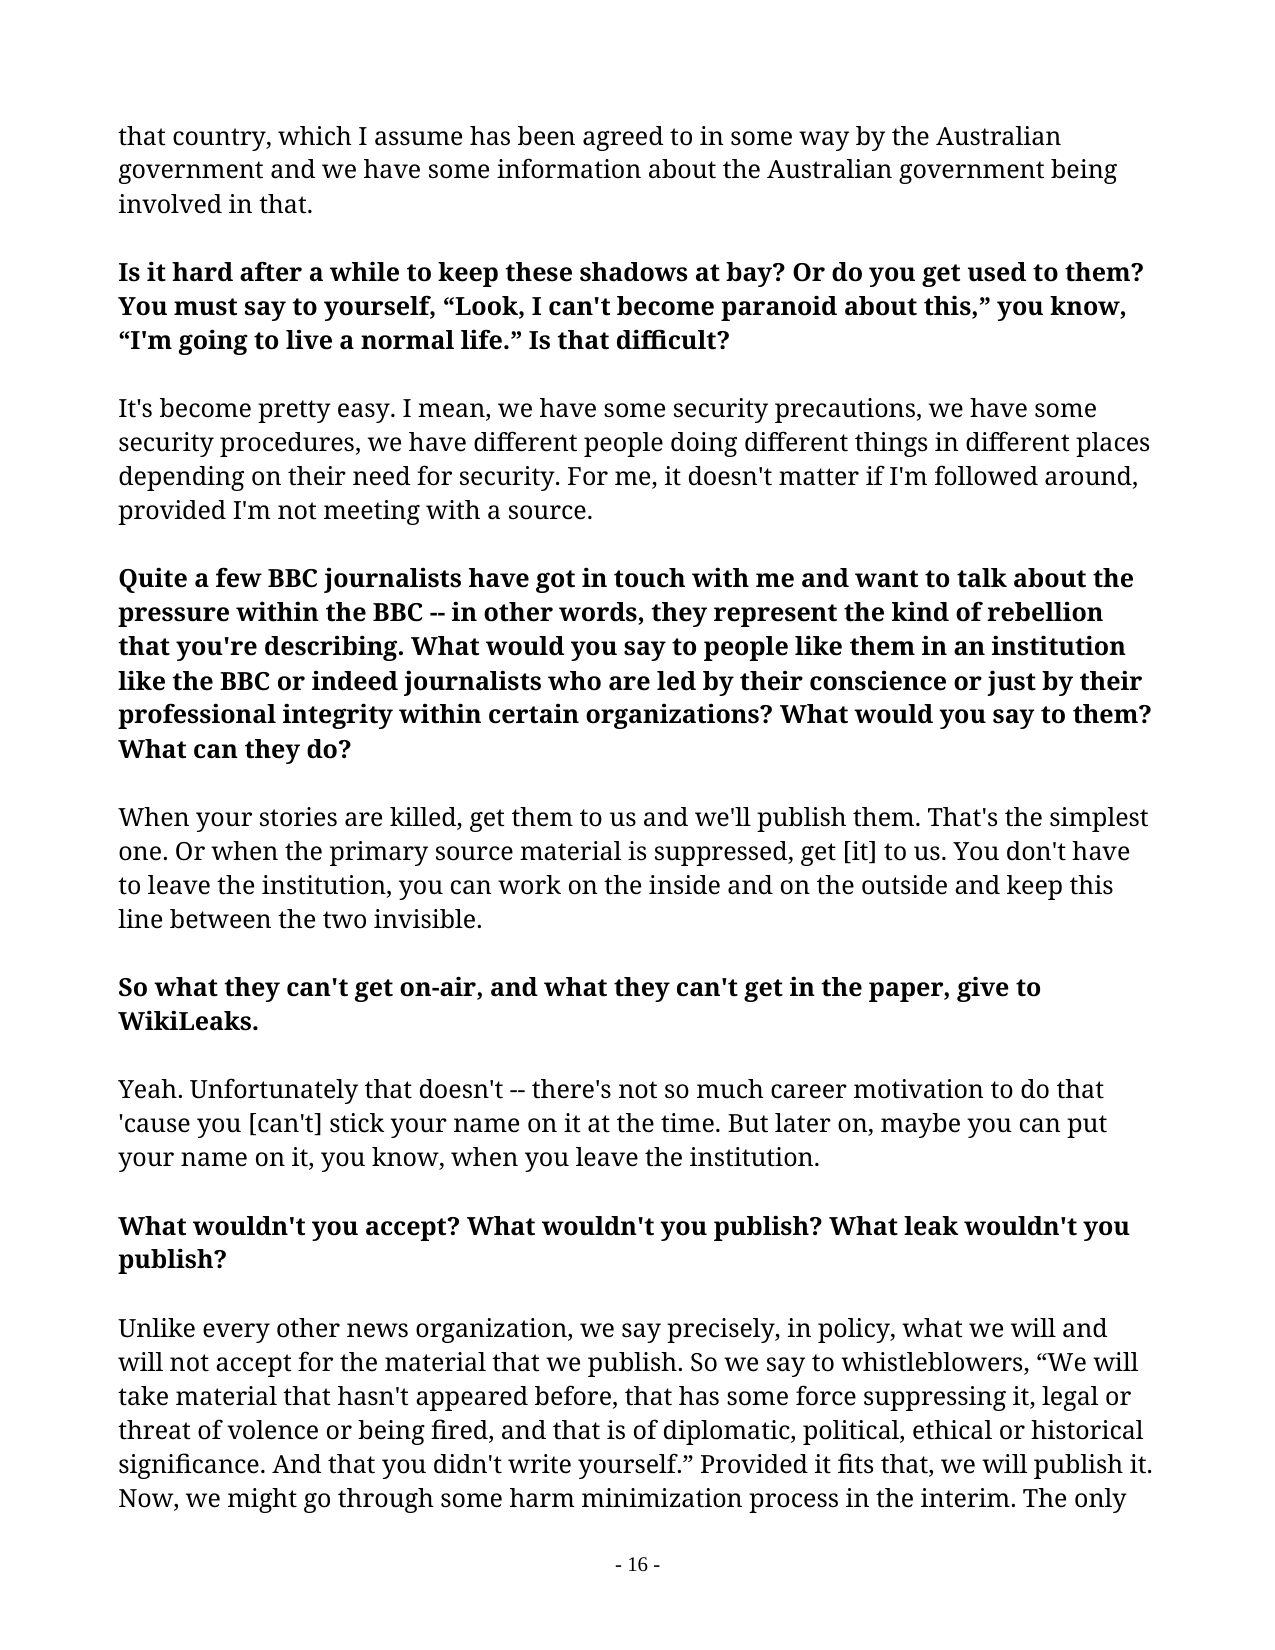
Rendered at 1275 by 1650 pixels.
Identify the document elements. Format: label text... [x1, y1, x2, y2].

text Unlike every other news organization, we say precisely, in policy, what we will and will not accept for the material that we publish. So we say to whistleblowers, “We will take material that hasn't appeared before, that has some force suppressing it, legal or threat of volence or being fired, and that is of diplomatic, political, ethical or historical significance. And that you didn't write yourself.” Provided it fits that, we will publish it. Now, we might go through some harm minimization process in the interim. The only [118, 1310, 1157, 1515]
text It's become pretty easy. I mean, we have some security precautions, we have some security procedures, we have different people doing different things in different places depending on their need for security. For me, it doesn't matter if I'm followed around, provided I'm not meeting with a source. [118, 391, 1157, 527]
text Yeah. Unfortunately that doesn't -- there's not so much career motivation to do that 'cause you [can't] stick your name on it at the time. But later on, maybe you can put your name on it, you know, when you leave the institution. [118, 1072, 1157, 1174]
text Quite a few BBC journalists have got in touch with me and want to talk about the pressure within the BBC -- in other words, they represent the kind of rebellion that you're describing. What would you say to people like them in an institution like the BBC or indeed journalists who are led by their conscience or just by their professional integrity within certain organizations? What would you say to them? What can they do? [118, 561, 1157, 765]
text When your stories are killed, get them to us and we'll publish them. That's the simplest one. Or when the primary source material is suppressed, get [it] to us. You don't have to leave the institution, you can work on the inside and on the outside and keep this line between the two invisible. [118, 799, 1157, 936]
text Is it hard after a while to keep these shadows at bay? Or do you get used to them? You must say to yourself, “Look, I can't become paranoid about this,” you know, “I'm going to live a normal life.” Is that difficult? [118, 254, 1157, 357]
text that country, which I assume has been agreed to in some way by the Australian government and we have some information about the Australian government being involved in that. [118, 118, 1157, 220]
text What wouldn't you accept? What wouldn't you publish? What leak wouldn't you publish? [118, 1208, 1157, 1276]
text So what they can't get on-air, and what they can't get in the paper, give to WikiLeaks. [118, 970, 1157, 1038]
